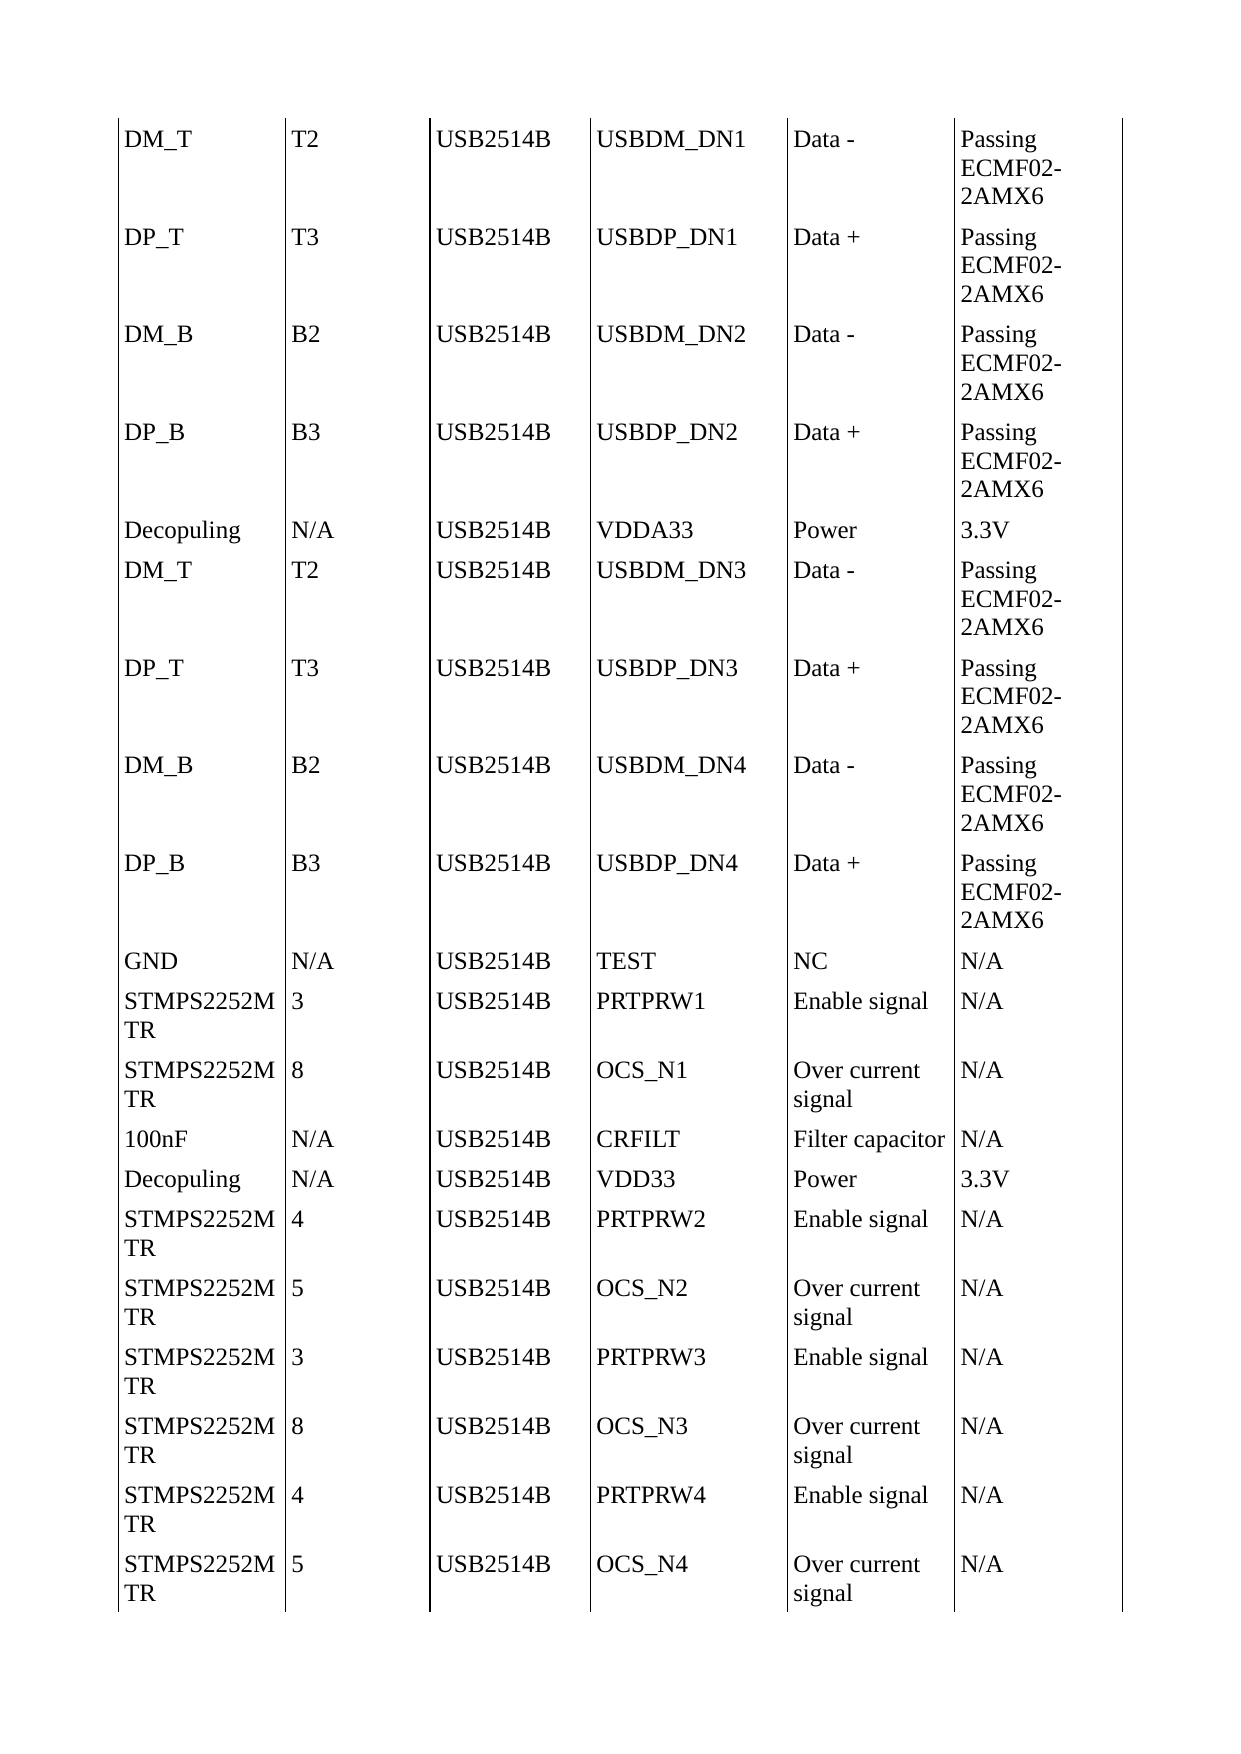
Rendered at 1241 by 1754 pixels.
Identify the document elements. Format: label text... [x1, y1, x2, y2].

table_cell VDDA33 [591, 509, 787, 549]
table_cell USB2514B [431, 411, 590, 509]
table_cell VDD33 [591, 1158, 787, 1198]
table_cell USBDP_DN1 [591, 216, 787, 313]
table_cell 5 [286, 1543, 429, 1612]
table_cell DM_T [119, 549, 285, 647]
table_cell DP_B [119, 842, 285, 940]
table_cell STMPS2252MTR [119, 1336, 285, 1405]
table_cell OCS_N3 [591, 1405, 787, 1474]
table_cell USB2514B [431, 980, 590, 1049]
table_cell DP_B [119, 411, 285, 509]
table_cell Enable signal [788, 1199, 954, 1267]
table_cell N/A [286, 1118, 429, 1158]
table_cell USB2514B [431, 509, 590, 549]
table_cell USB2514B [431, 1405, 590, 1474]
table_cell N/A [286, 1158, 429, 1198]
table_cell STMPS2252MTR [119, 1543, 285, 1612]
table_cell USBDP_DN2 [591, 411, 787, 509]
table_cell 5 [286, 1268, 429, 1336]
table_cell USB2514B [431, 1049, 590, 1118]
table_cell N/A [955, 1336, 1122, 1405]
table_cell PRTPRW1 [591, 980, 787, 1049]
table_cell USB2514B [431, 1336, 590, 1405]
table_cell Enable signal [788, 980, 954, 1049]
table_cell DM_B [119, 745, 285, 842]
table_cell TEST [591, 940, 787, 980]
table_cell T3 [286, 647, 429, 744]
table_cell CRFILT [591, 1118, 787, 1158]
table_cell Data - [788, 549, 954, 647]
table_cell N/A [286, 940, 429, 980]
table_cell Over current signal [788, 1268, 954, 1336]
table_cell N/A [955, 1199, 1122, 1267]
table_cell Data + [788, 411, 954, 509]
table_cell STMPS2252MTR [119, 1405, 285, 1474]
table_cell T2 [286, 549, 429, 647]
table_cell Passing ECMF02-2AMX6 [955, 549, 1122, 647]
table_cell USB2514B [431, 314, 590, 411]
table_cell GND [119, 940, 285, 980]
table_cell USB2514B [431, 549, 590, 647]
table_cell Filter capacitor [788, 1118, 954, 1158]
table_cell 4 [286, 1474, 429, 1543]
table_cell B3 [286, 842, 429, 940]
table_cell 3.3V [955, 509, 1122, 549]
table_cell USB2514B [431, 1268, 590, 1336]
table_cell Passing ECMF02-2AMX6 [955, 314, 1122, 411]
table_cell Passing ECMF02-2AMX6 [955, 647, 1122, 744]
table_cell N/A [955, 1049, 1122, 1118]
table_cell USBDM_DN4 [591, 745, 787, 842]
table_cell PRTPRW3 [591, 1336, 787, 1405]
table_cell Data + [788, 216, 954, 313]
table_cell USB2514B [431, 1199, 590, 1267]
table_cell Data + [788, 647, 954, 744]
table_cell Data - [788, 745, 954, 842]
table_cell USB2514B [431, 216, 590, 313]
table_cell Data - [788, 118, 954, 216]
table_cell Decopuling [119, 509, 285, 549]
table_cell Power [788, 509, 954, 549]
table_cell Data + [788, 842, 954, 940]
table_cell USBDP_DN4 [591, 842, 787, 940]
table_cell STMPS2252MTR [119, 980, 285, 1049]
table_cell USB2514B [431, 940, 590, 980]
table_cell PRTPRW4 [591, 1474, 787, 1543]
table_cell Passing ECMF02-2AMX6 [955, 118, 1122, 216]
table_cell 8 [286, 1405, 429, 1474]
table_cell Passing ECMF02-2AMX6 [955, 745, 1122, 842]
table_cell Data - [788, 314, 954, 411]
table_cell OCS_N2 [591, 1268, 787, 1336]
table_cell Enable signal [788, 1474, 954, 1543]
table_cell USB2514B [431, 1118, 590, 1158]
table_cell USB2514B [431, 745, 590, 842]
table_cell N/A [955, 1405, 1122, 1474]
table_cell 100nF [119, 1118, 285, 1158]
table_cell STMPS2252MTR [119, 1268, 285, 1336]
table_cell USB2514B [431, 1543, 590, 1612]
table_cell N/A [286, 509, 429, 549]
table_cell Passing ECMF02-2AMX6 [955, 216, 1122, 313]
table_cell N/A [955, 940, 1122, 980]
table_cell 3 [286, 1336, 429, 1405]
table_cell N/A [955, 1474, 1122, 1543]
table_cell USB2514B [431, 118, 590, 216]
table_cell NC [788, 940, 954, 980]
table_cell T2 [286, 118, 429, 216]
table_cell Enable signal [788, 1336, 954, 1405]
table_cell USBDM_DN2 [591, 314, 787, 411]
table_cell USB2514B [431, 842, 590, 940]
table_cell N/A [955, 1118, 1122, 1158]
table_cell B3 [286, 411, 429, 509]
table_cell USBDM_DN3 [591, 549, 787, 647]
table_cell OCS_N1 [591, 1049, 787, 1118]
table_cell N/A [955, 1543, 1122, 1612]
table_cell Over current signal [788, 1049, 954, 1118]
table_cell STMPS2252MTR [119, 1049, 285, 1118]
table_cell PRTPRW2 [591, 1199, 787, 1267]
table_cell USBDM_DN1 [591, 118, 787, 216]
table_cell N/A [955, 1268, 1122, 1336]
table_cell Over current signal [788, 1543, 954, 1612]
table_cell B2 [286, 314, 429, 411]
table_cell 4 [286, 1199, 429, 1267]
table_cell B2 [286, 745, 429, 842]
table_cell 8 [286, 1049, 429, 1118]
table_cell DP_T [119, 647, 285, 744]
table_cell Over current signal [788, 1405, 954, 1474]
table_cell USB2514B [431, 1474, 590, 1543]
table_cell T3 [286, 216, 429, 313]
table_cell STMPS2252MTR [119, 1199, 285, 1267]
table_cell N/A [955, 980, 1122, 1049]
table_cell Power [788, 1158, 954, 1198]
table_cell DP_T [119, 216, 285, 313]
table_cell Passing ECMF02-2AMX6 [955, 411, 1122, 509]
table_cell DM_B [119, 314, 285, 411]
table_cell 3 [286, 980, 429, 1049]
table_cell 3.3V [955, 1158, 1122, 1198]
table_cell Decopuling [119, 1158, 285, 1198]
table_cell STMPS2252MTR [119, 1474, 285, 1543]
table_cell USBDP_DN3 [591, 647, 787, 744]
table_cell DM_T [119, 118, 285, 216]
table_cell Passing ECMF02-2AMX6 [955, 842, 1122, 940]
table_cell OCS_N4 [591, 1543, 787, 1612]
table_cell USB2514B [431, 1158, 590, 1198]
table_cell USB2514B [431, 647, 590, 744]
